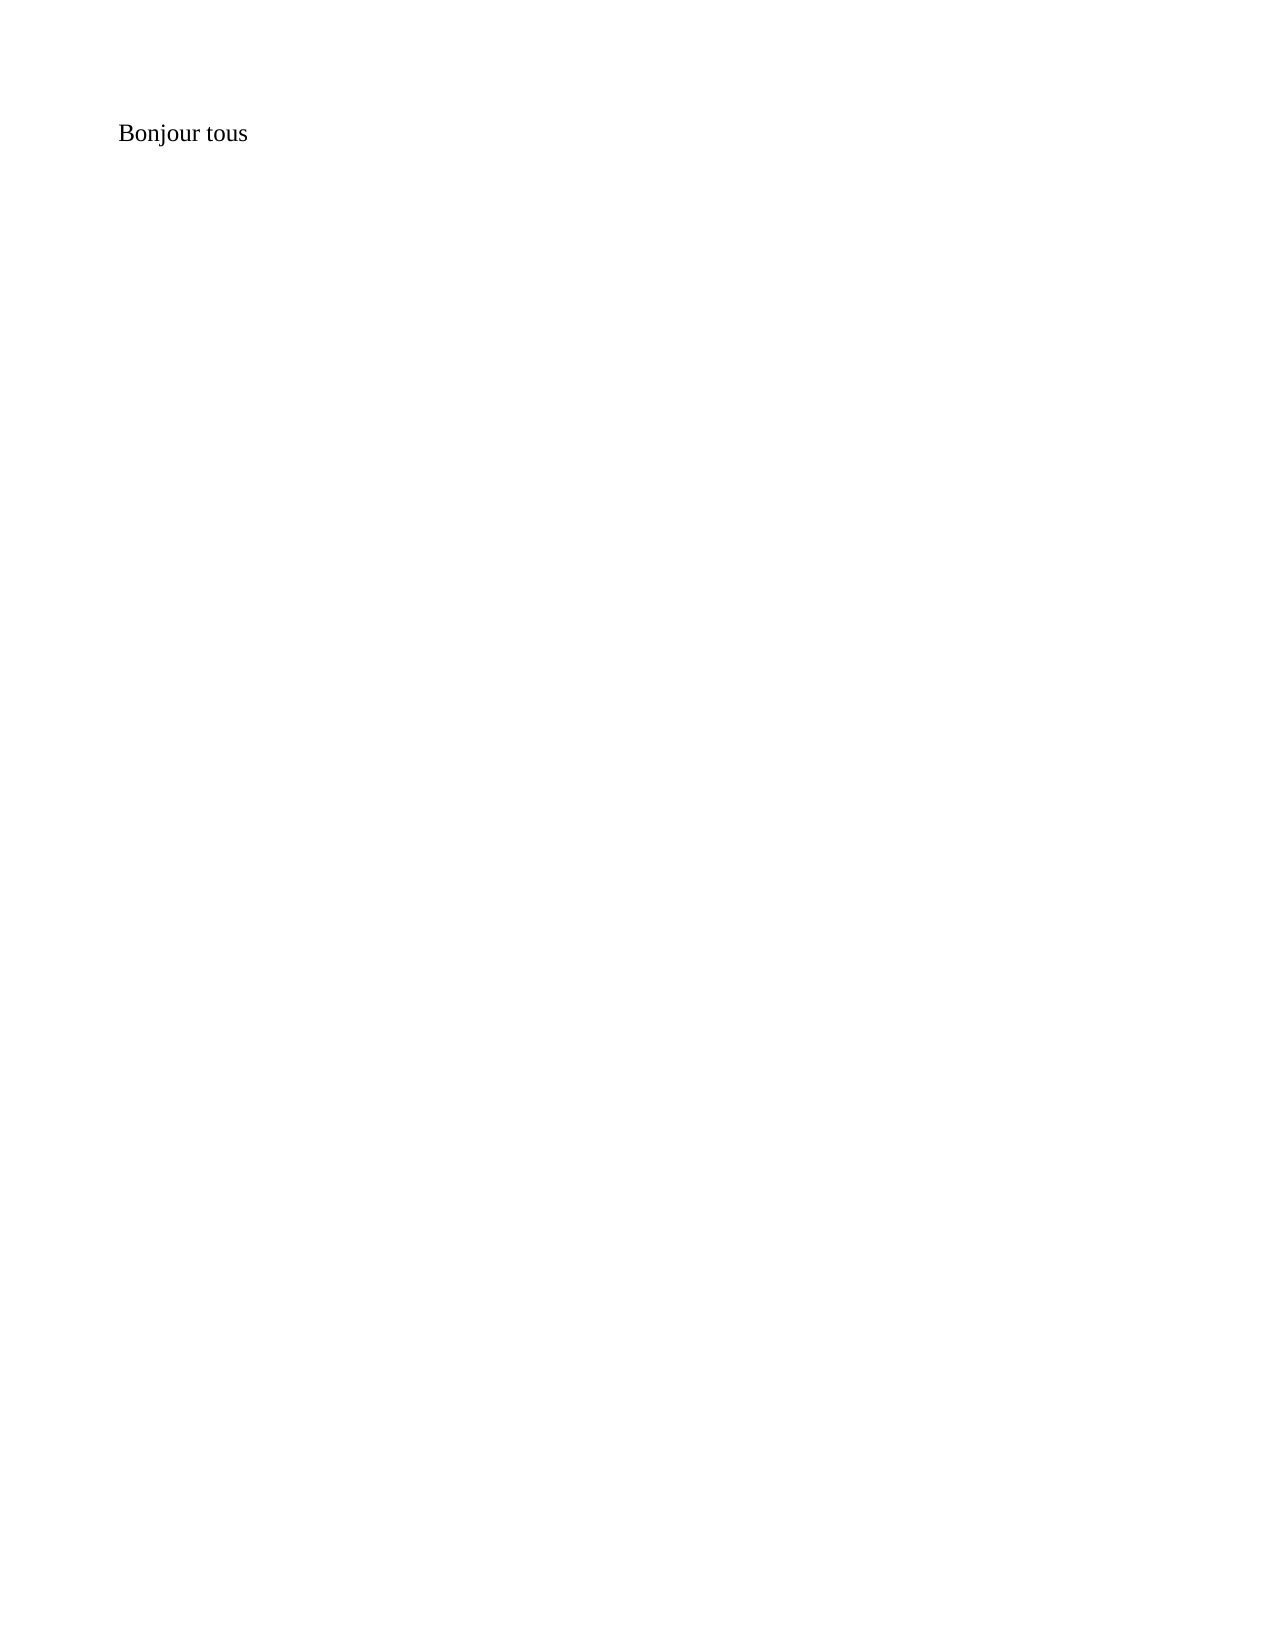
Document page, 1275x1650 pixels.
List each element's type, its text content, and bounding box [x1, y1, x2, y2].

text Bonjour tous [118, 118, 1157, 147]
